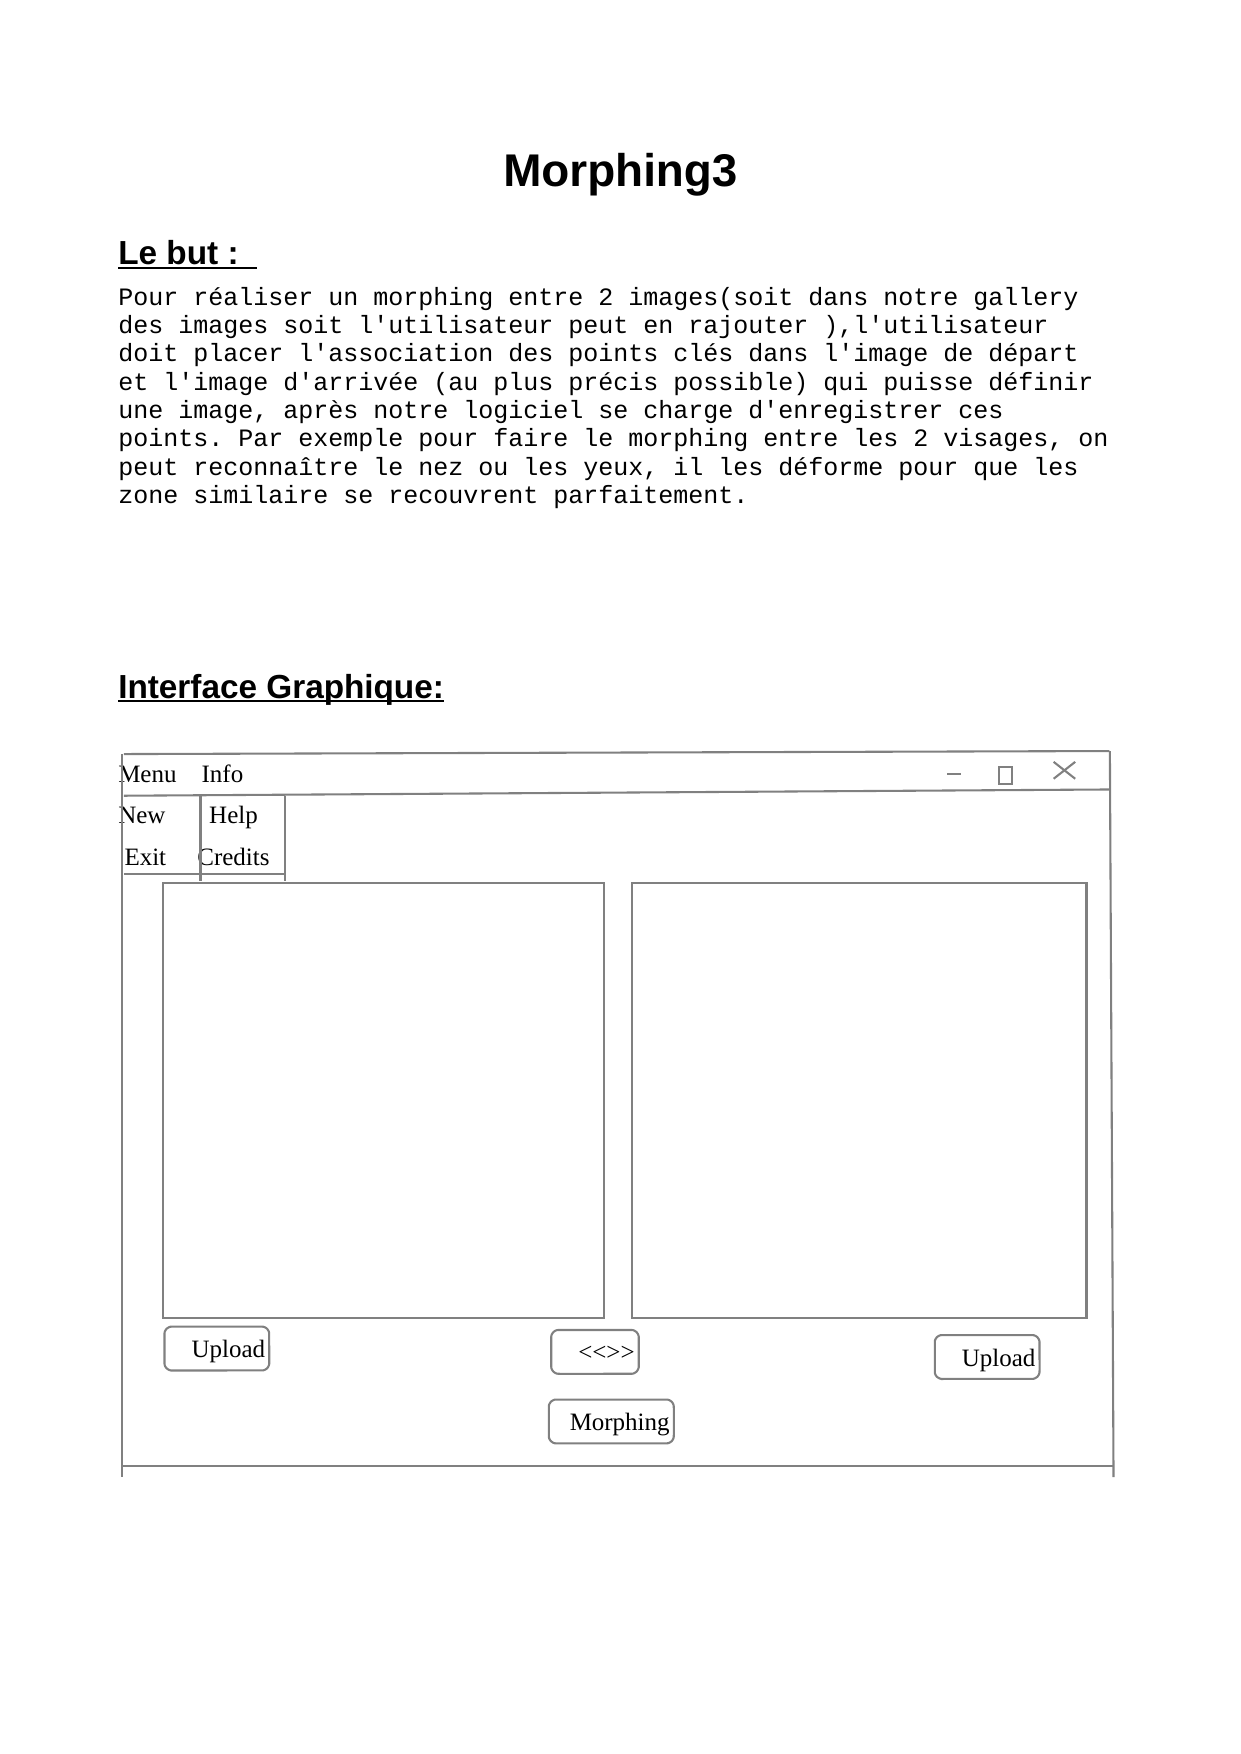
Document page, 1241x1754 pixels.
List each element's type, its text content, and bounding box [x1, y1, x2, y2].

text Pour réaliser un morphing entre 2 images(soit dans notre gallery des images soit l'utilisateur peut en rajouter ),l'utilisateur doit placer l'association des points clés dans l'image de départ et l'image d'arrivée (au plus précis possible) qui puisse définir une image, après notre logiciel se charge d'enregistrer ces points. Par exemple pour faire le morphing entre les 2 visages, on peut reconnaître le nez ou les yeux, il les déforme pour que les zone similaire se recouvrent parfaitement. [118, 284, 1122, 511]
text New Help [123, 800, 199, 829]
text Exit Credits [123, 842, 199, 870]
subtitle Morphing3 [118, 143, 1122, 196]
text Exit Credits [202, 842, 284, 870]
text New Help [202, 800, 284, 829]
text New Help [1112, 800, 1122, 829]
subtitle Interface Graphique: [118, 667, 1122, 705]
text Menu Info [1111, 759, 1122, 788]
text New Help [286, 800, 1109, 829]
text Exit Credits [1112, 842, 1122, 870]
text Menu Info [123, 759, 1109, 788]
subtitle Le but : [118, 233, 1122, 272]
text Exit Credits [286, 842, 1109, 870]
